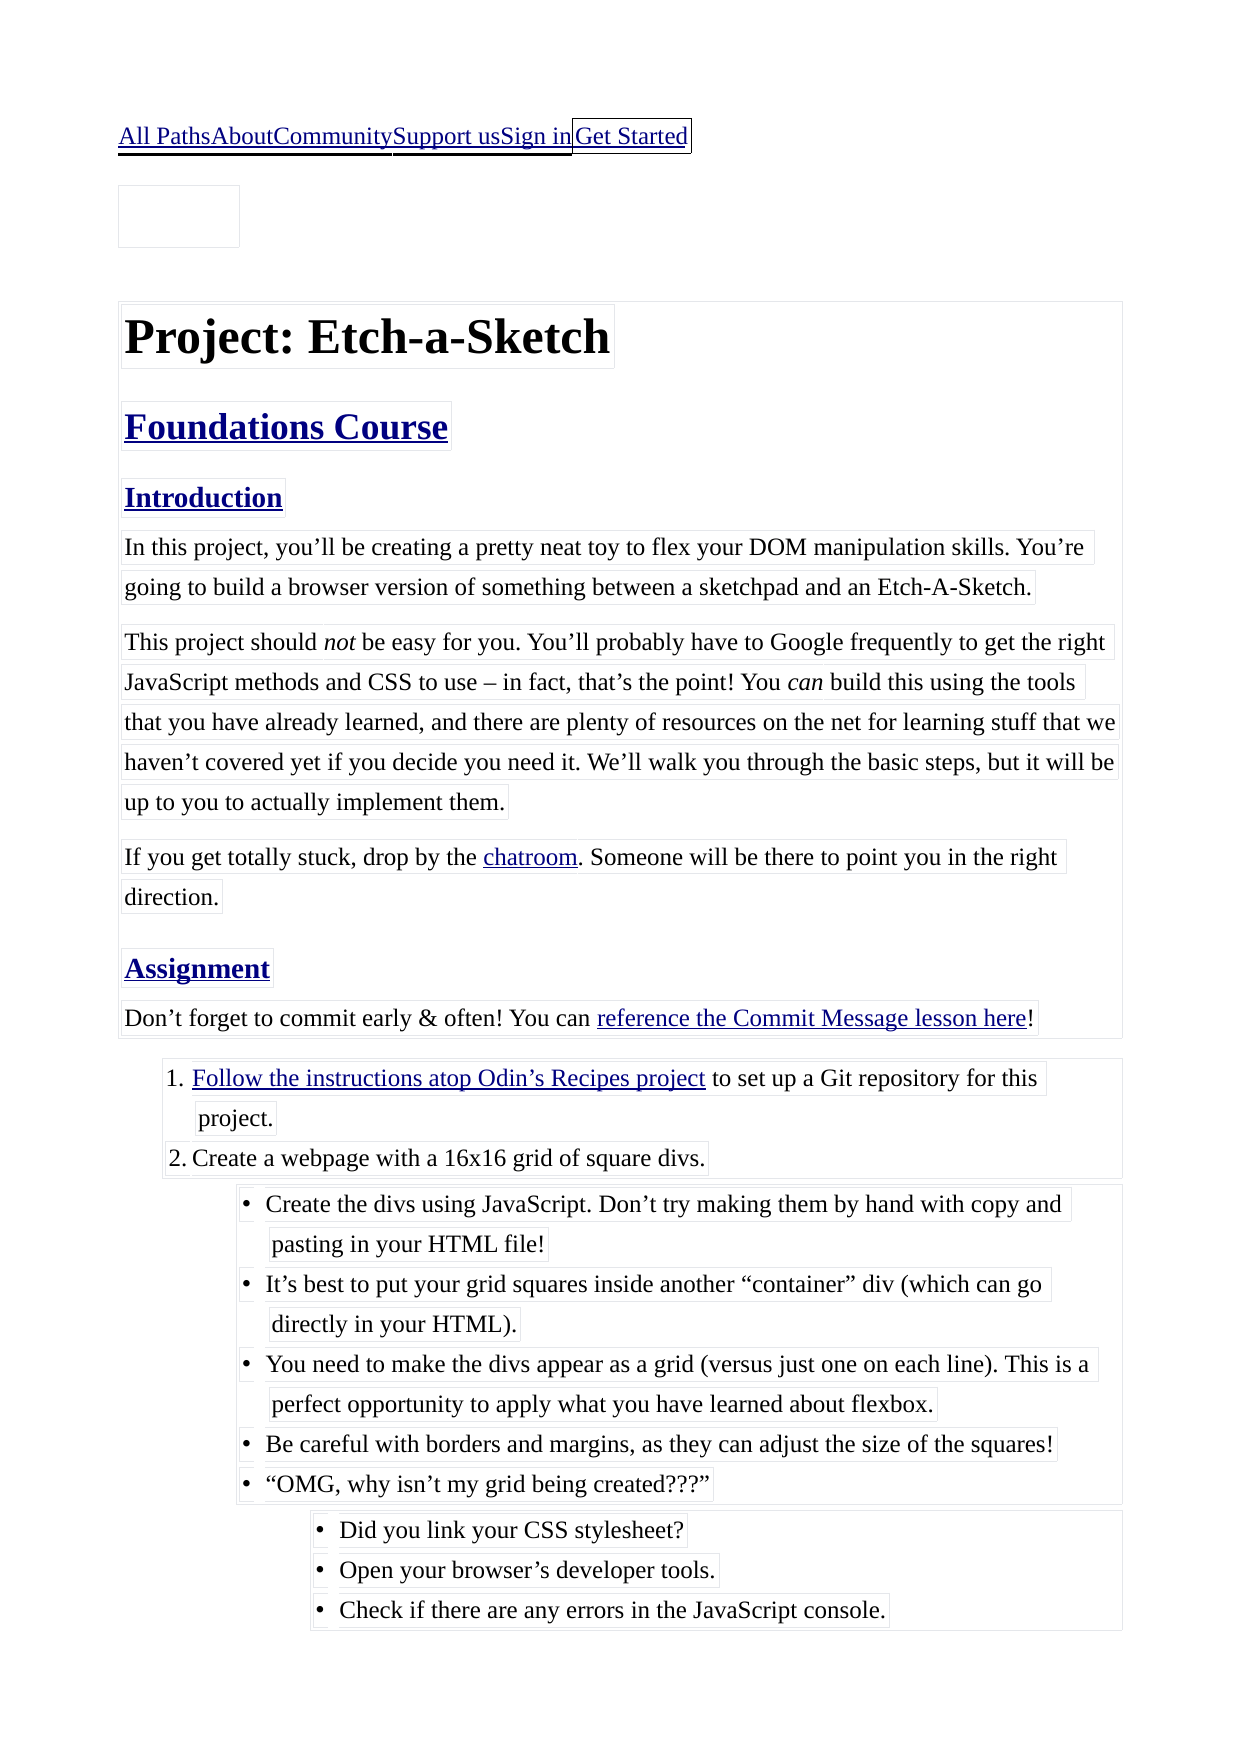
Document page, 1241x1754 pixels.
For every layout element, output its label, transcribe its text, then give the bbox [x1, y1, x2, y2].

list Open your browser’s developer tools. [311, 1549, 1122, 1587]
text This project should not be easy for you. You’ll probably have to Google frequently to get the right JavaScript methods and CSS to use – in fact, that’s the point! You can build this using the tools that you have already learned, and there are plenty of resources on the net for learning stuff that we haven’t covered yet if you decide you need it. We’ll walk you through the basic steps, but it will be up to you to actually implement them. [119, 621, 1122, 819]
list Did you link your CSS stylesheet? [311, 1511, 1122, 1547]
list It’s best to put your grid squares inside another “container” div (which can go directly in your HTML). [237, 1263, 1122, 1341]
text Get Started [572, 118, 1122, 156]
list Follow the instructions atop Odin’s Recipes project to set up a Git repository for this project. [163, 1059, 1122, 1135]
list Check if there are any errors in the JavaScript console. [311, 1589, 1122, 1630]
list Create a webpage with a 16x16 grid of square divs. [163, 1137, 1122, 1178]
subtitle Introduction [119, 474, 1122, 517]
list You need to make the divs appear as a grid (versus just one on each line). This is a perfect opportunity to apply what you have learned about flexbox. [237, 1343, 1122, 1421]
subtitle Foundations Course [119, 398, 1122, 450]
text Don’t forget to commit early & often! You can reference the Commit Message lesson here! [119, 997, 1122, 1038]
text [118, 148, 572, 155]
subtitle Project: Etch-a-Sketch [119, 302, 1122, 368]
list Create the divs using JavaScript. Don’t try making them by hand with copy and pasting in your HTML file! [237, 1185, 1122, 1261]
text All PathsAboutCommunitySupport usSign in [118, 118, 572, 146]
text If you get totally stuck, drop by the chatroom. Someone will be there to point you in the right direction. [119, 836, 1122, 913]
list “OMG, why isn’t my grid being created???” [237, 1463, 1122, 1504]
subtitle Assignment [119, 945, 1122, 987]
text In this project, you’ll be creating a pretty neat toy to flex your DOM manipulation skills. You’re going to build a browser version of something between a sketchpad and an Etch-A-Sketch. [119, 526, 1122, 604]
list Be careful with borders and margins, as they can adjust the size of the squares! [237, 1423, 1122, 1461]
